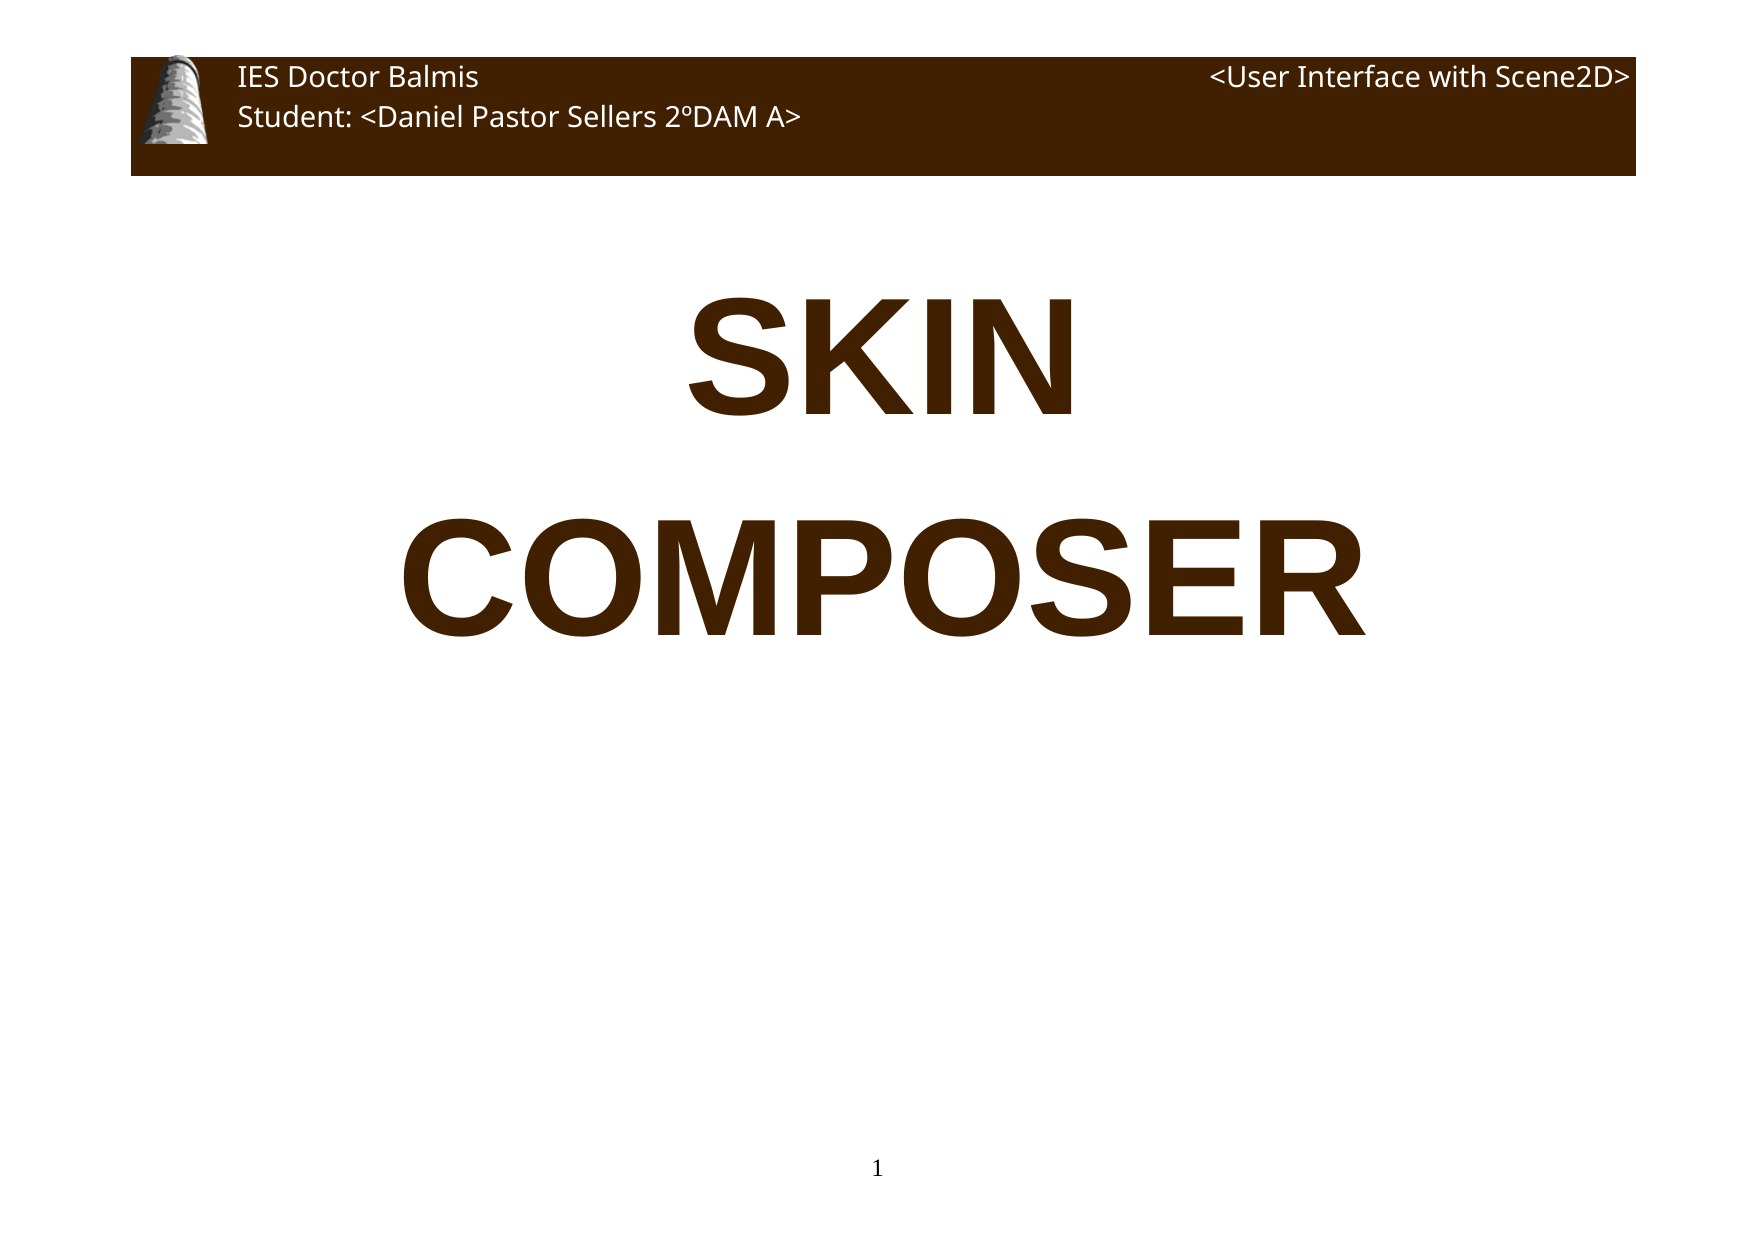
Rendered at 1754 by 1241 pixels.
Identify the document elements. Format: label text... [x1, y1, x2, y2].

picture [134, 55, 214, 144]
subtitle SKIN [131, 258, 1636, 450]
subtitle composer [131, 479, 1636, 671]
